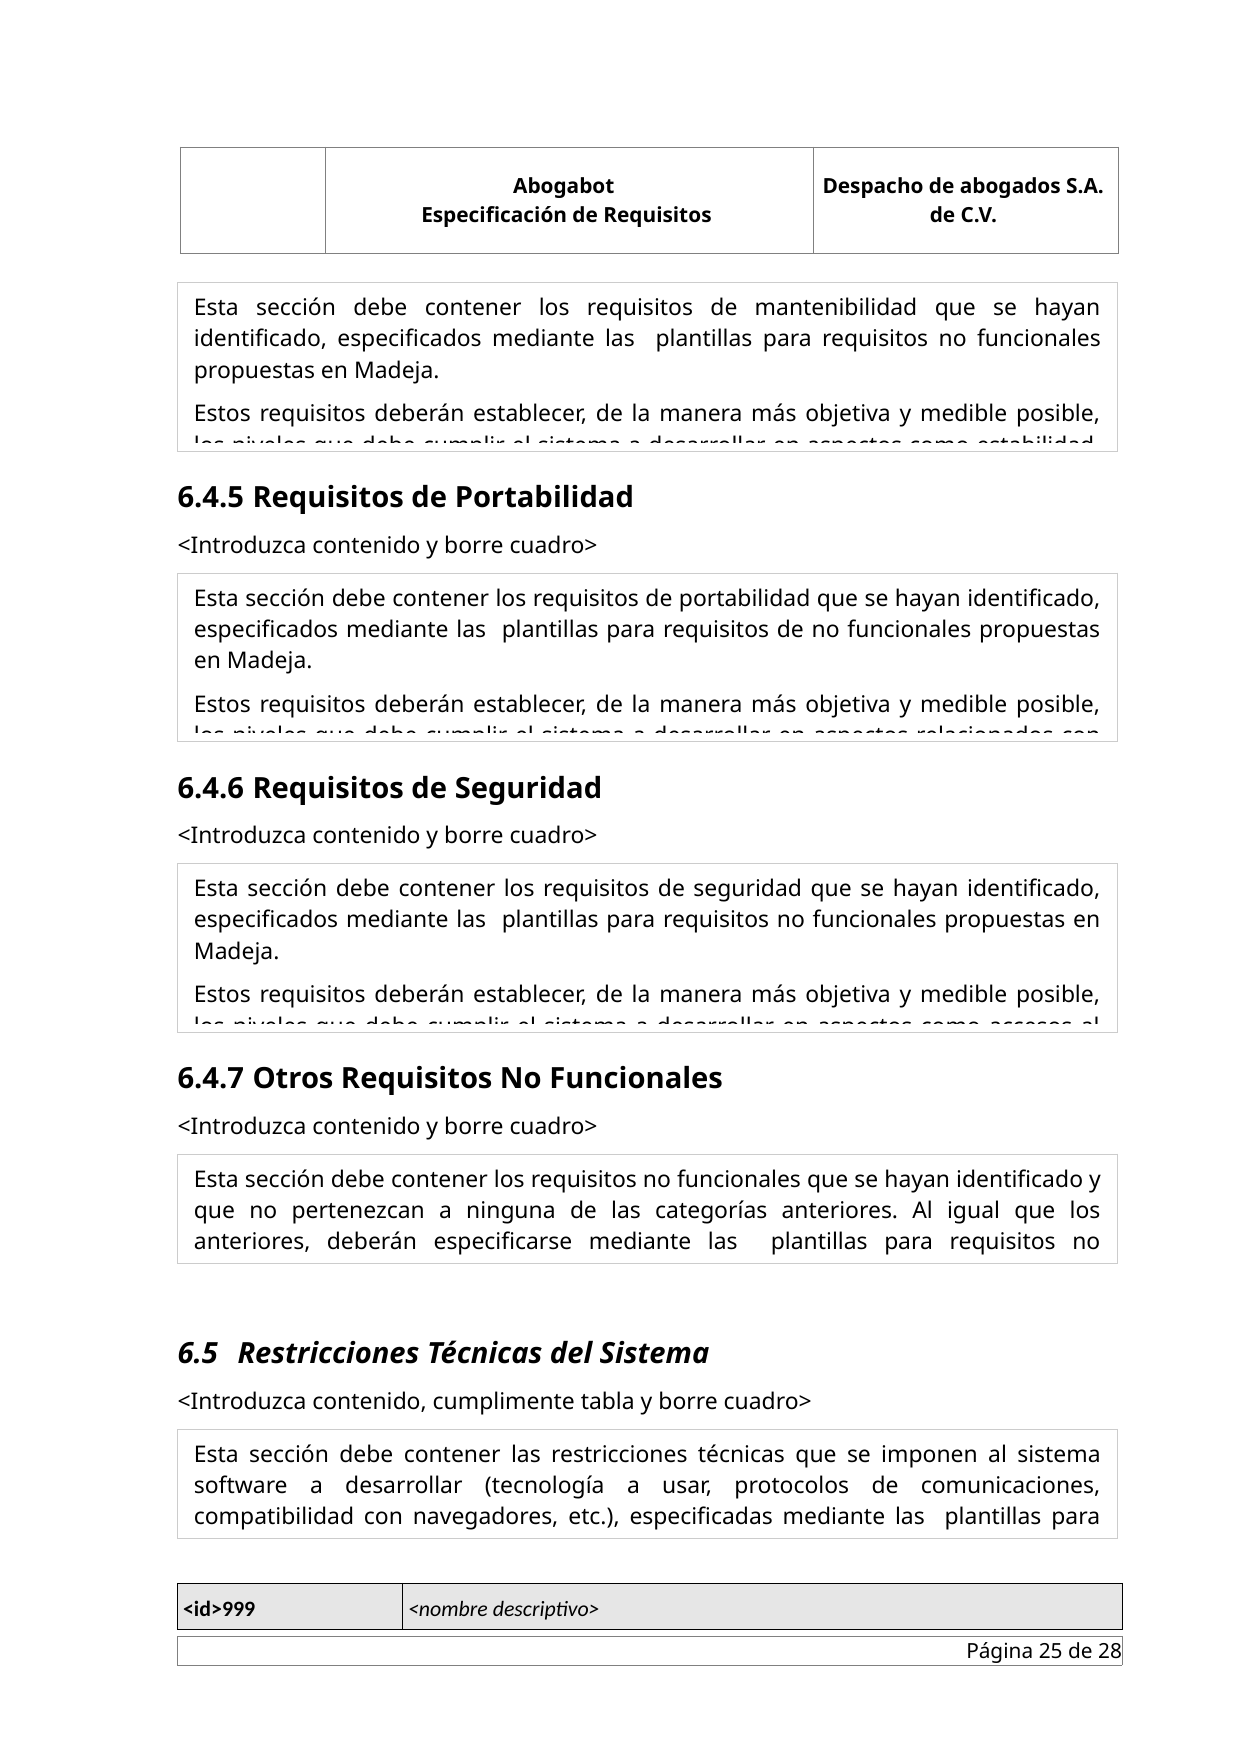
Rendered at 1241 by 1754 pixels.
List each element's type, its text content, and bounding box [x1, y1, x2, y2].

text <Introduzca contenido y borre cuadro> [177, 819, 1122, 851]
text <Introduzca contenido y borre cuadro> [177, 529, 1122, 560]
text Estos requisitos deberán establecer, de la manera más objetiva y medible posible, los niveles que debe cumplir el sistema a desarrollar en aspectos como accesos al sistema, identificación y autenticación, protección de datos y privacidad. [194, 978, 1101, 1023]
text <Introduzca contenido, cumplimente tabla y borre cuadro> [177, 1385, 1122, 1416]
subtitle Requisitos de Seguridad [177, 767, 1122, 807]
table_header <id>999 [178, 1584, 402, 1629]
text Estos requisitos deberán establecer, de la manera más objetiva y medible posible, los niveles que debe cumplir el sistema a desarrollar en aspectos como estabilidad, facilidad de análisis, facilidad de cambio, facilidad de pruebas. [194, 397, 1101, 442]
text Esta sección debe contener los requisitos de portabilidad que se hayan identificado, especificados mediante las plantillas para requisitos de no funcionales propuestas en Madeja. [194, 582, 1101, 675]
subtitle Requisitos de Portabilidad [177, 477, 1122, 516]
text Esta sección debe contener los requisitos no funcionales que se hayan identificado y que no pertenezcan a ninguna de las categorías anteriores. Al igual que los anteriores, deberán especificarse mediante las plantillas para requisitos no funcionales propuestas en Madeja. [194, 1163, 1101, 1255]
table_header <nombre descriptivo> [403, 1584, 1122, 1629]
text Esta sección debe contener las restricciones técnicas que se imponen al sistema software a desarrollar (tecnología a usar, protocolos de comunicaciones, compatibilidad con navegadores, etc.), especificadas mediante las plantillas para restricciones técnicas que se muestran a continuación. [194, 1438, 1101, 1530]
text Esta sección debe contener los requisitos de mantenibilidad que se hayan identificado, especificados mediante las plantillas para requisitos no funcionales propuestas en Madeja. [194, 291, 1101, 385]
subtitle Otros Requisitos No Funcionales [177, 1058, 1122, 1097]
text Estos requisitos deberán establecer, de la manera más objetiva y medible posible, los niveles que debe cumplir el sistema a desarrollar en aspectos relacionados con la escalabilidad: capacidad de instalación, capacidad de sustitución, adaptabilidad, coexistencia, compatibilidad con hardware o software, etc. [194, 688, 1101, 733]
text <Introduzca contenido y borre cuadro> [177, 1110, 1122, 1141]
text Esta sección debe contener los requisitos de seguridad que se hayan identificado, especificados mediante las plantillas para requisitos no funcionales propuestas en Madeja. [194, 872, 1101, 966]
subtitle Restricciones Técnicas del Sistema [177, 1333, 1122, 1372]
